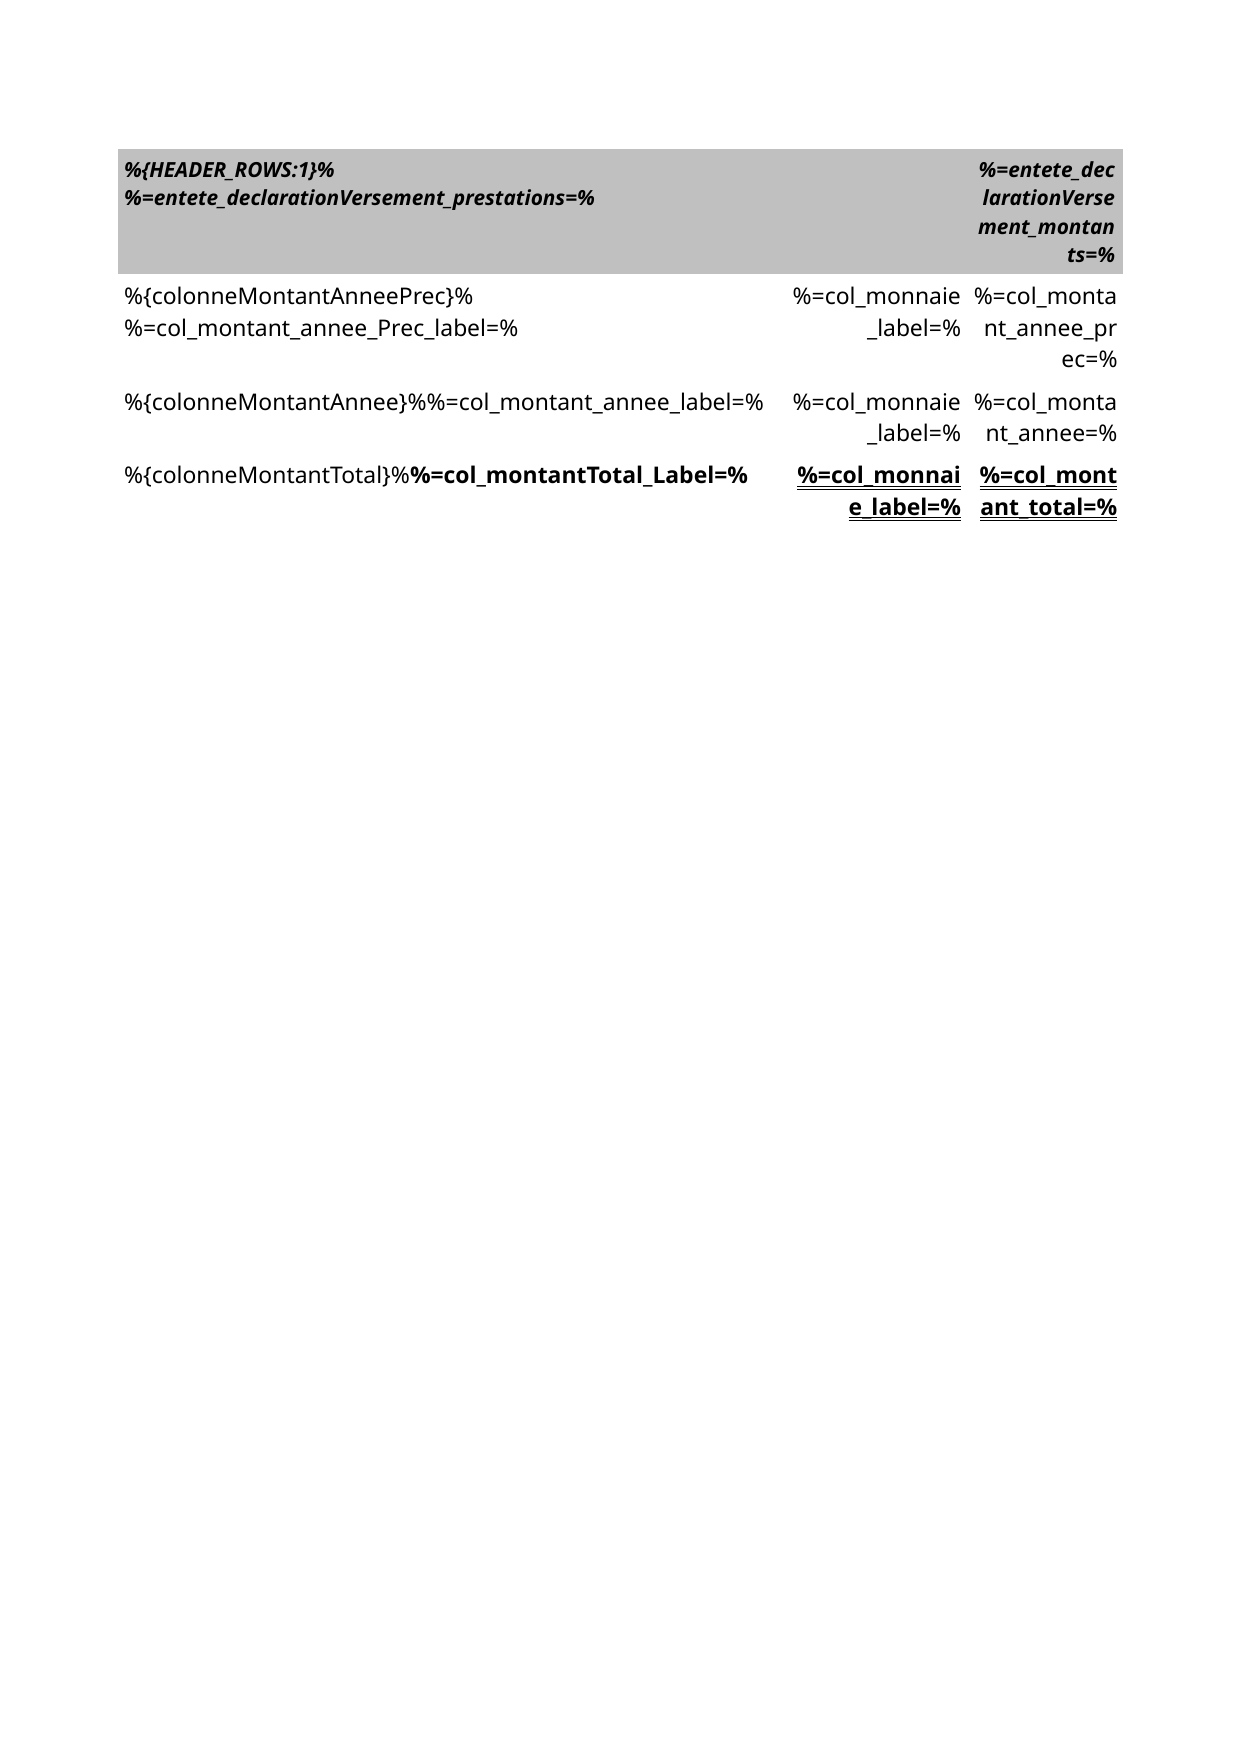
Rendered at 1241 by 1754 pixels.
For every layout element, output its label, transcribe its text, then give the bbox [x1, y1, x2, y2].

table_cell %{colonneMontantAnneePrec}%%=col_montant_annee_Prec_label=% [118, 275, 785, 380]
table_header %=entete_declarationVersement_montants=% [966, 149, 1123, 274]
table_cell %=col_monnaie_label=% [785, 380, 966, 454]
table_header [785, 149, 966, 274]
table_cell %=col_montant_annee_prec=% [966, 275, 1123, 380]
table_header %{HEADER_ROWS:1}%%=entete_declarationVersement_prestations=% [118, 149, 785, 274]
table_cell %=col_monnaie_label=% [785, 454, 966, 528]
table_cell %=col_montant_annee=% [966, 380, 1123, 454]
table_cell %{colonneMontantTotal}%%=col_montantTotal_Label=% [118, 454, 785, 528]
table_cell %{colonneMontantAnnee}%%=col_montant_annee_label=% [118, 380, 785, 454]
table_cell %=col_monnaie_label=% [785, 275, 966, 380]
table_cell %=col_montant_total=% [966, 454, 1123, 528]
